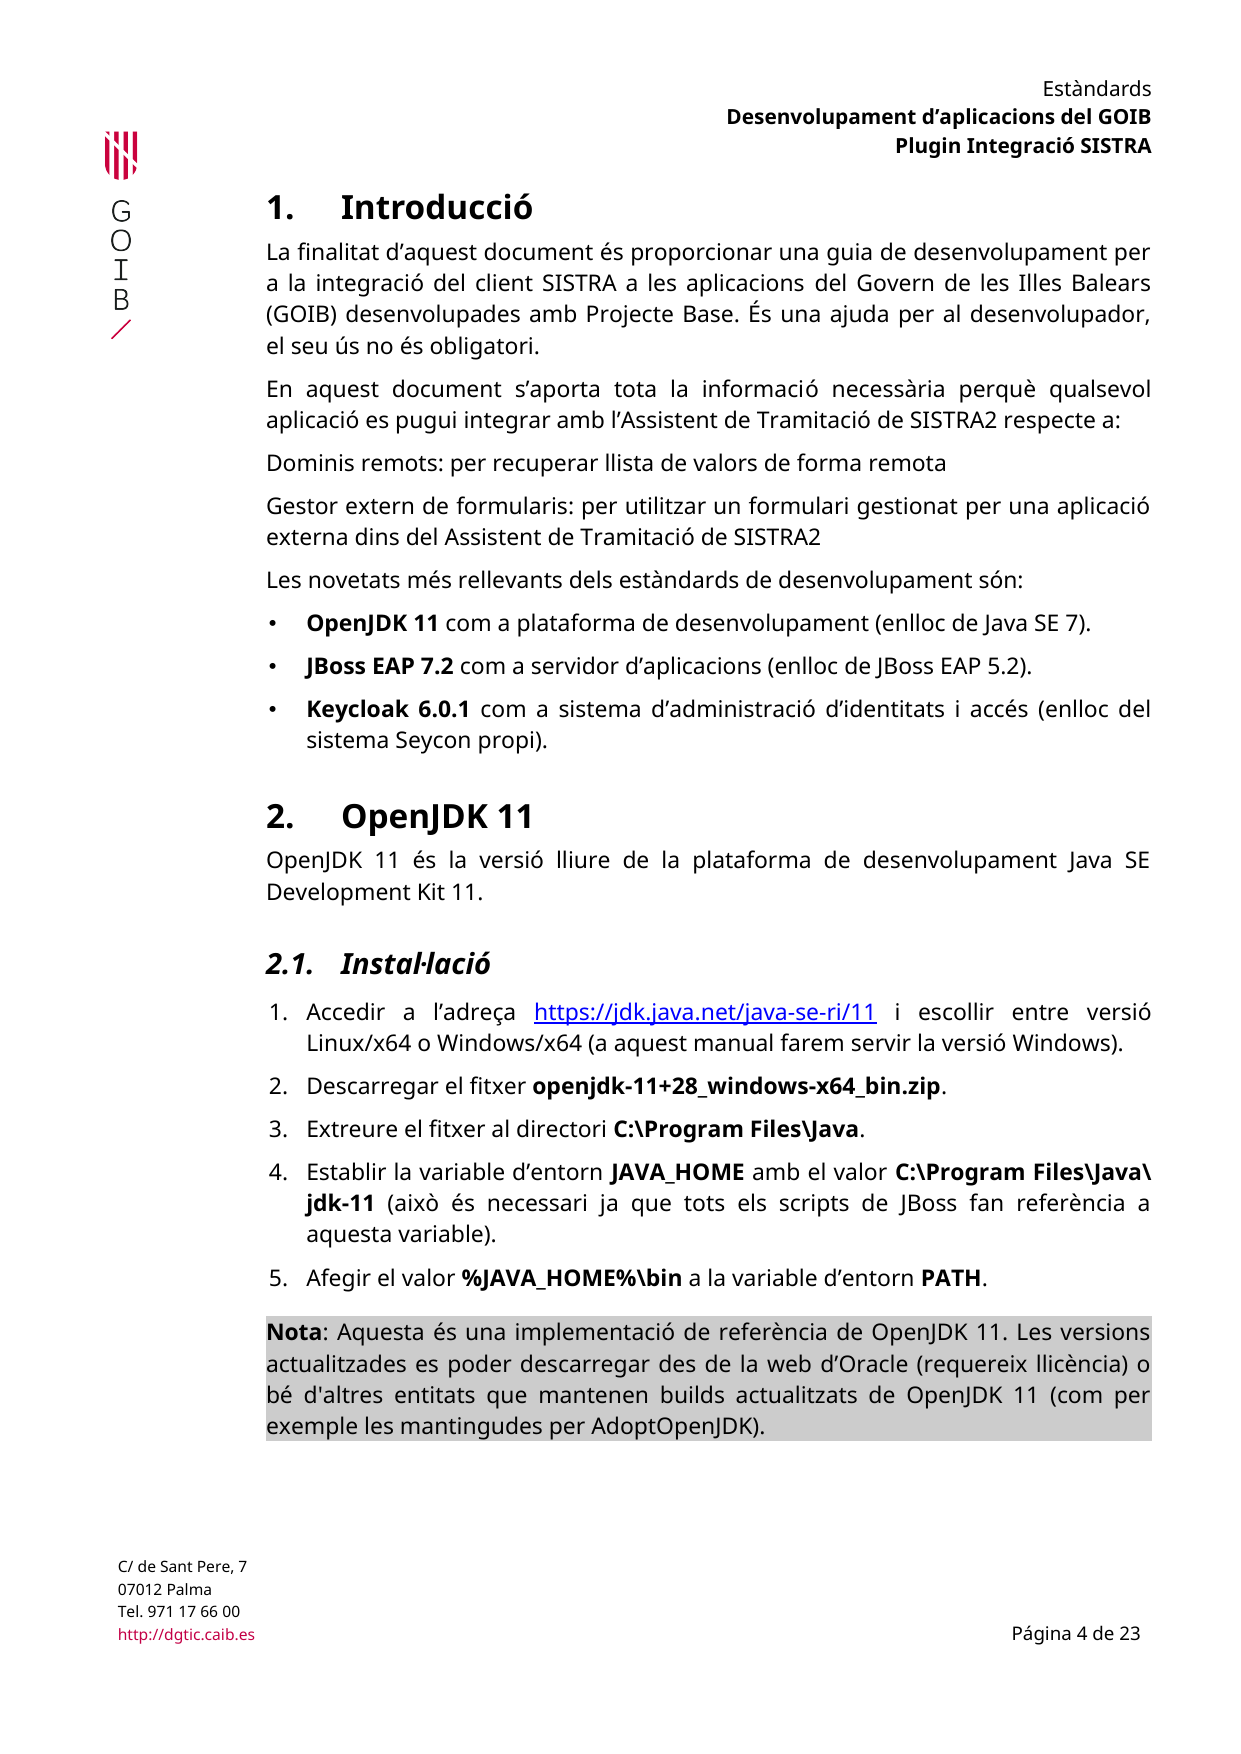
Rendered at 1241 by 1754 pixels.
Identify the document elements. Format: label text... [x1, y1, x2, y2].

list Establir la variable d’entorn JAVA_HOME amb el valor C:\Program Files\Java\jdk-11 (això és necessari ja que tots els scripts de JBoss fan referència a aquesta variable). [269, 1156, 1152, 1250]
text Les novetats més rellevants dels estàndards de desenvolupament són: [266, 564, 1152, 595]
text En aquest document s’aporta tota la informació necessària perquè qualsevol aplicació es pugui integrar amb l’Assistent de Tramitació de SISTRA2 respecte a: [266, 373, 1152, 435]
text OpenJDK 11 és la versió lliure de la plataforma de desenvolupament Java SE Development Kit 11. [266, 844, 1152, 907]
subtitle Introducció [266, 184, 1152, 229]
subtitle Instal·lació [266, 943, 1152, 983]
text Dominis remots: per recuperar llista de valors de forma remota [266, 447, 1152, 478]
list Accedir a l’adreça https://jdk.java.net/java-se-ri/11 i escollir entre versió Linux/x64 o Windows/x64 (a aquest manual farem servir la versió Windows). [269, 996, 1152, 1058]
list Nota: Aquesta és una implementació de referència de OpenJDK 11. Les versions actualitzades es poder descarregar des de la web d’Oracle (requereix llicència) o bé d'altres entitats que mantenen builds actualitzats de OpenJDK 11 (com per exemple les mantingudes per AdoptOpenJDK). [266, 1316, 1152, 1441]
list OpenJDK 11 com a plataforma de desenvolupament (enlloc de Java SE 7). [269, 607, 1152, 638]
list JBoss EAP 7.2 com a servidor d’aplicacions (enlloc de JBoss EAP 5.2). [269, 650, 1152, 681]
subtitle OpenJDK 11 [266, 792, 1152, 838]
text Gestor extern de formularis: per utilitzar un formulari gestionat per una aplicació externa dins del Assistent de Tramitació de SISTRA2 [266, 490, 1152, 552]
picture [76, 108, 166, 370]
list Afegir el valor %JAVA_HOME%\bin a la variable d’entorn PATH. [269, 1261, 1152, 1293]
list Descarregar el fitxer openjdk-11+28_windows-x64_bin.zip. [269, 1070, 1152, 1101]
text La finalitat d’aquest document és proporcionar una guia de desenvolupament per a la integració del client SISTRA a les aplicacions del Govern de les Illes Balears (GOIB) desenvolupades amb Projecte Base. És una ajuda per al desenvolupador, el seu ús no és obligatori. [266, 236, 1152, 361]
list Extreure el fitxer al directori C:\Program Files\Java. [269, 1113, 1152, 1144]
list Keycloak 6.0.1 com a sistema d’administració d’identitats i accés (enlloc del sistema Seycon propi). [269, 693, 1152, 756]
